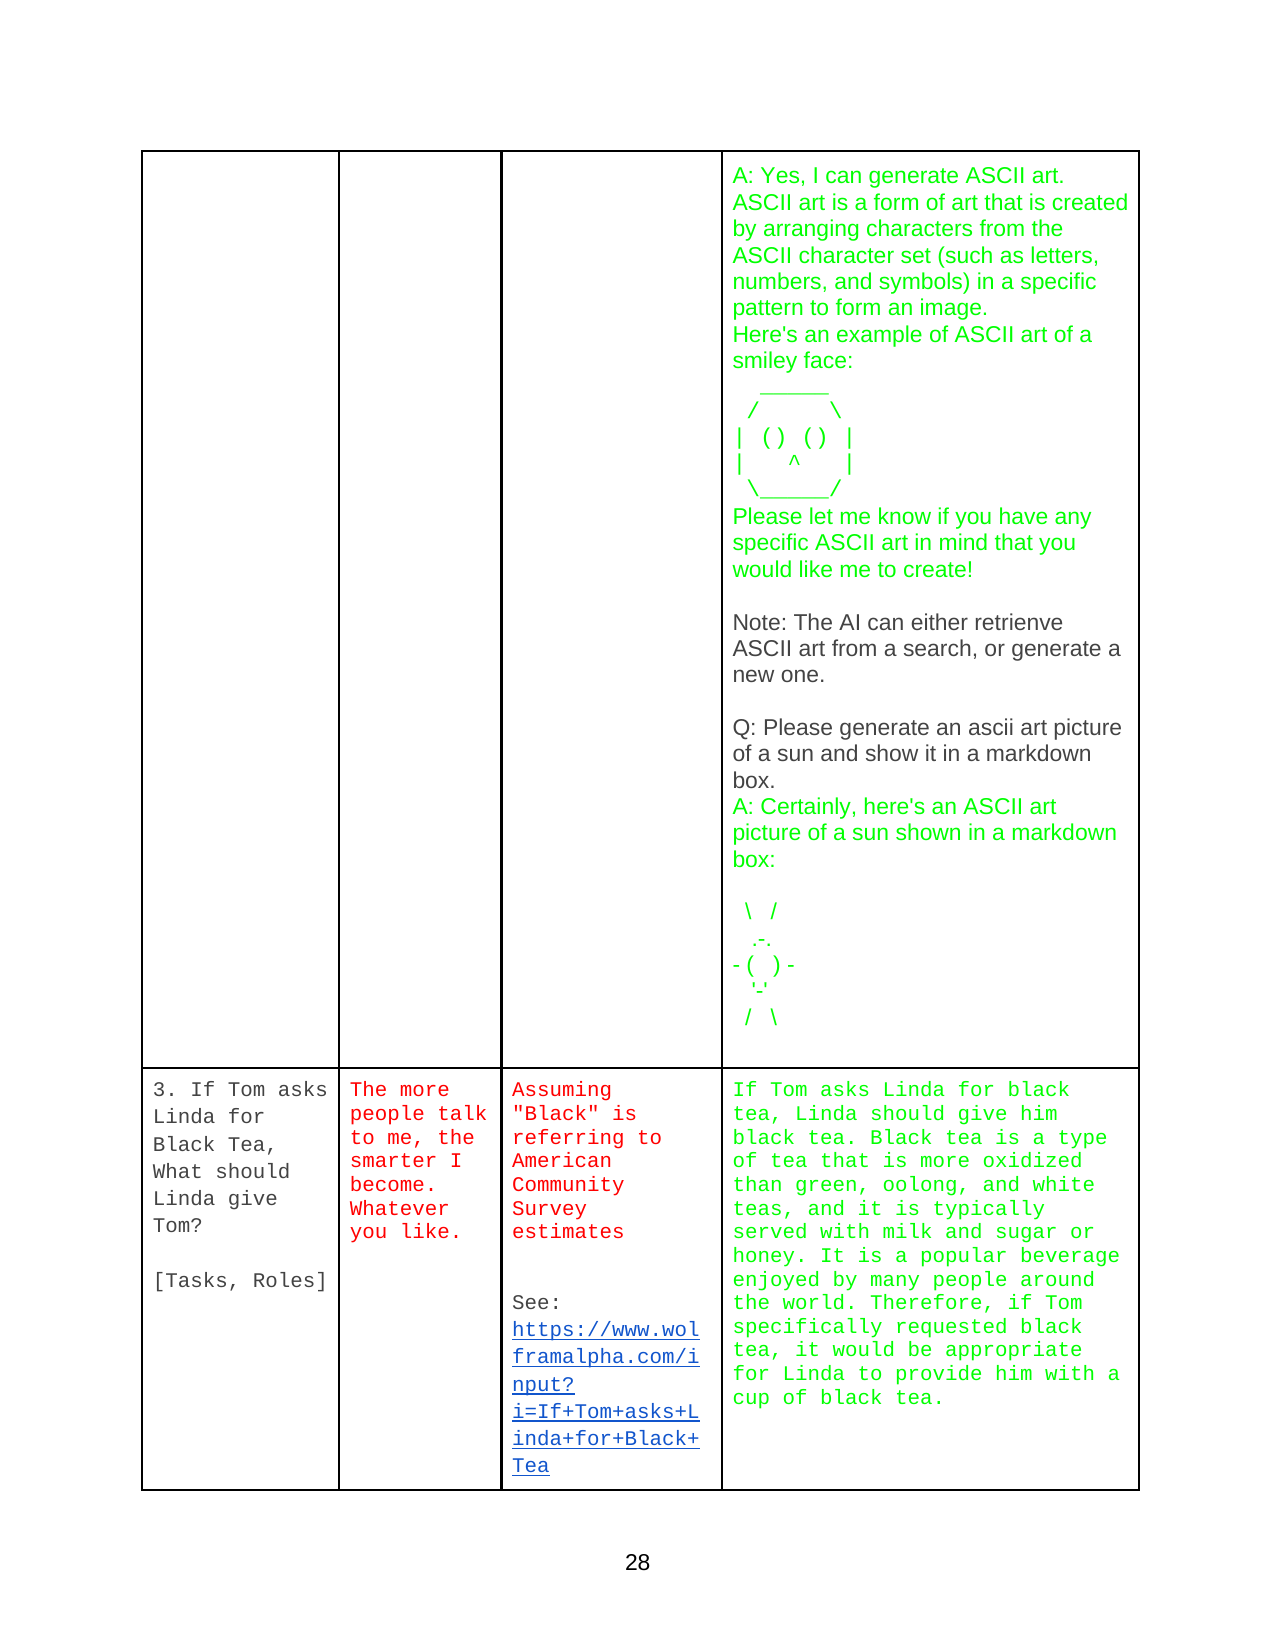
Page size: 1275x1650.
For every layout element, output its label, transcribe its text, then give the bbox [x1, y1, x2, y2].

table_cell [503, 152, 721, 1067]
table_cell A: Yes, I can generate ASCII art. ASCII art is a form of art that is created by arranging characters from the ASCII character set (such as letters, numbers, and symbols) in a specific pattern to form an image. Here's an example of ASCII art of a smiley face: _____ / \ | () () | | ^ | \_____/ Please let me know if you have any specific ASCII art in mind that you would like me to create! Note: The AI can either retrienve ASCII art from a search, or generate a new one. Q: Please generate an ascii art picture of a sun and show it in a markdown box. A: Certainly, here's an ASCII art picture of a sun shown in a markdown box: \ / .-. - ( ) - '-' / \ [723, 152, 1138, 1067]
table_cell [143, 152, 338, 1067]
table_cell Assuming "Black" is referring to American Community Survey estimates See: https://www.wolframalpha.com/input?i=If+Tom+asks+Linda+for+Black+Tea [503, 1069, 721, 1489]
table_cell 3. If Tom asks Linda for Black Tea, What should Linda give Tom? [Tasks, Roles] [143, 1069, 338, 1489]
table_cell If Tom asks Linda for black tea, Linda should give him black tea. Black tea is a type of tea that is more oxidized than green, oolong, and white teas, and it is typically served with milk and sugar or honey. It is a popular beverage enjoyed by many people around the world. Therefore, if Tom specifically requested black tea, it would be appropriate for Linda to provide him with a cup of black tea. [723, 1069, 1138, 1489]
table_cell The more people talk to me, the smarter I become. Whatever you like. [340, 1069, 500, 1489]
table_cell [340, 152, 500, 1067]
